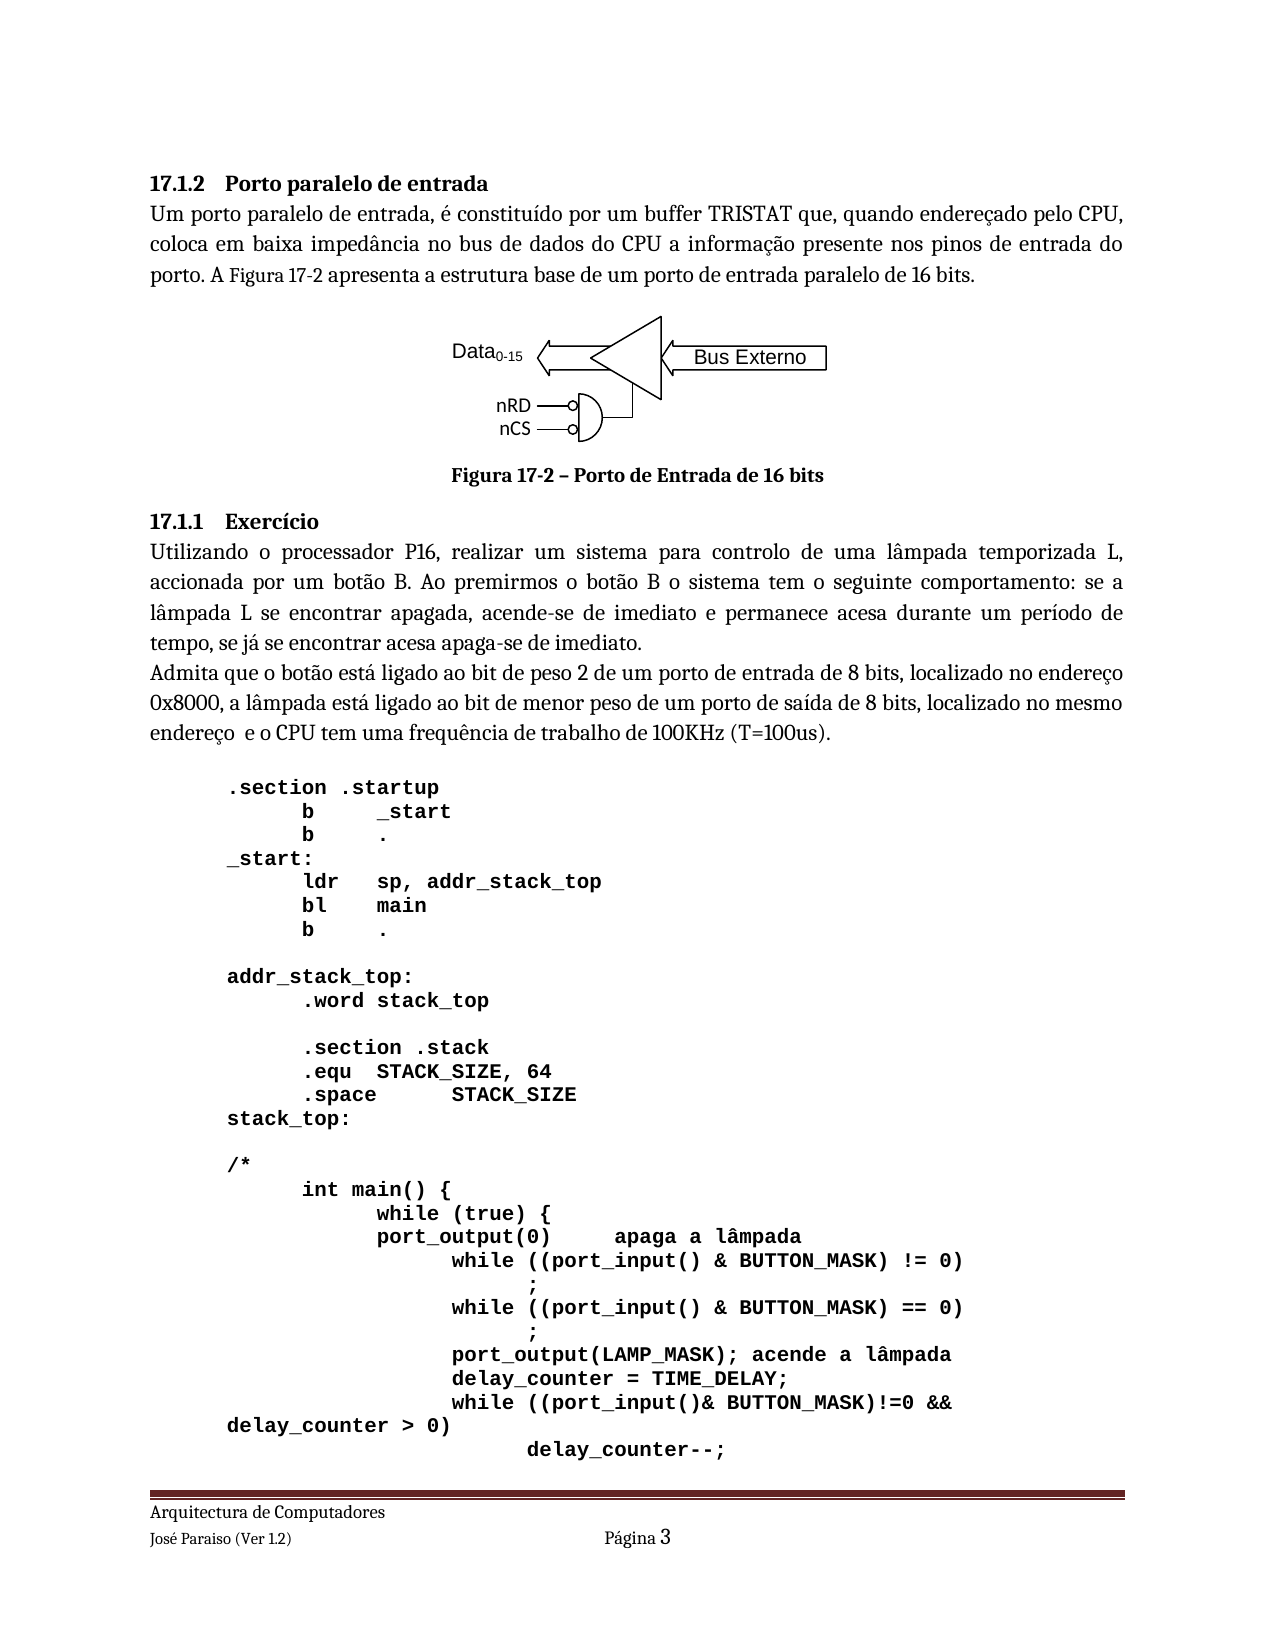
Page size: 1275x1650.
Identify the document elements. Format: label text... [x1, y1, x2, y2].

subtitle Porto paralelo de entrada [150, 171, 1125, 197]
text Admita que o botão está ligado ao bit de peso 2 de um porto de entrada de 8 bits, localizado no endereço 0x8000, a lâmpada está ligado ao bit de menor peso de um porto de saída de 8 bits, localizado no mesmo endereço e o CPU tem uma frequência de trabalho de 100KHz (T=100us). [150, 660, 1125, 747]
text Utilizando o processador P16, realizar um sistema para controlo de uma lâmpada temporizada L, accionada por um botão B. Ao premirmos o botão B o sistema tem o seguinte comportamento: se a lâmpada L se encontrar apagada, acende-se de imediato e permanece acesa durante um período de tempo, se já se encontrar acesa apaga-se de imediato. [150, 539, 1125, 656]
table_header [150, 771, 221, 1468]
subtitle Exercício [150, 509, 1125, 535]
table_header .section .startup b _start b . _start: ldr sp, addr_stack_top bl main b . addr_stack_top: .word stack_top .section .stack .equ STACK_SIZE, 64 .space STACK_SIZE stack_top: /* int main() { while (true) { port_output(0) apaga a lâmpada while ((port_input() & BUTTON_MASK) != 0) ; while ((port_input() & BUTTON_MASK) == 0) ; port_output(LAMP_MASK); acende a lâmpada delay_counter = TIME_DELAY; while ((port_input()& BUTTON_MASK)!=0 && delay_counter > 0) delay_counter--; [221, 771, 1125, 1468]
text Um porto paralelo de entrada, é constituído por um buffer TRISTAT que, quando endereçado pelo CPU, coloca em baixa impedância no bus de dados do CPU a informação presente nos pinos de entrada do porto. A Figura 17 -2 apresenta a estrutura base de um porto de entrada paralelo de 16 bits. [150, 201, 1125, 288]
text Figura 17‑2 – Porto de Entrada de 16 bits [150, 462, 1125, 488]
